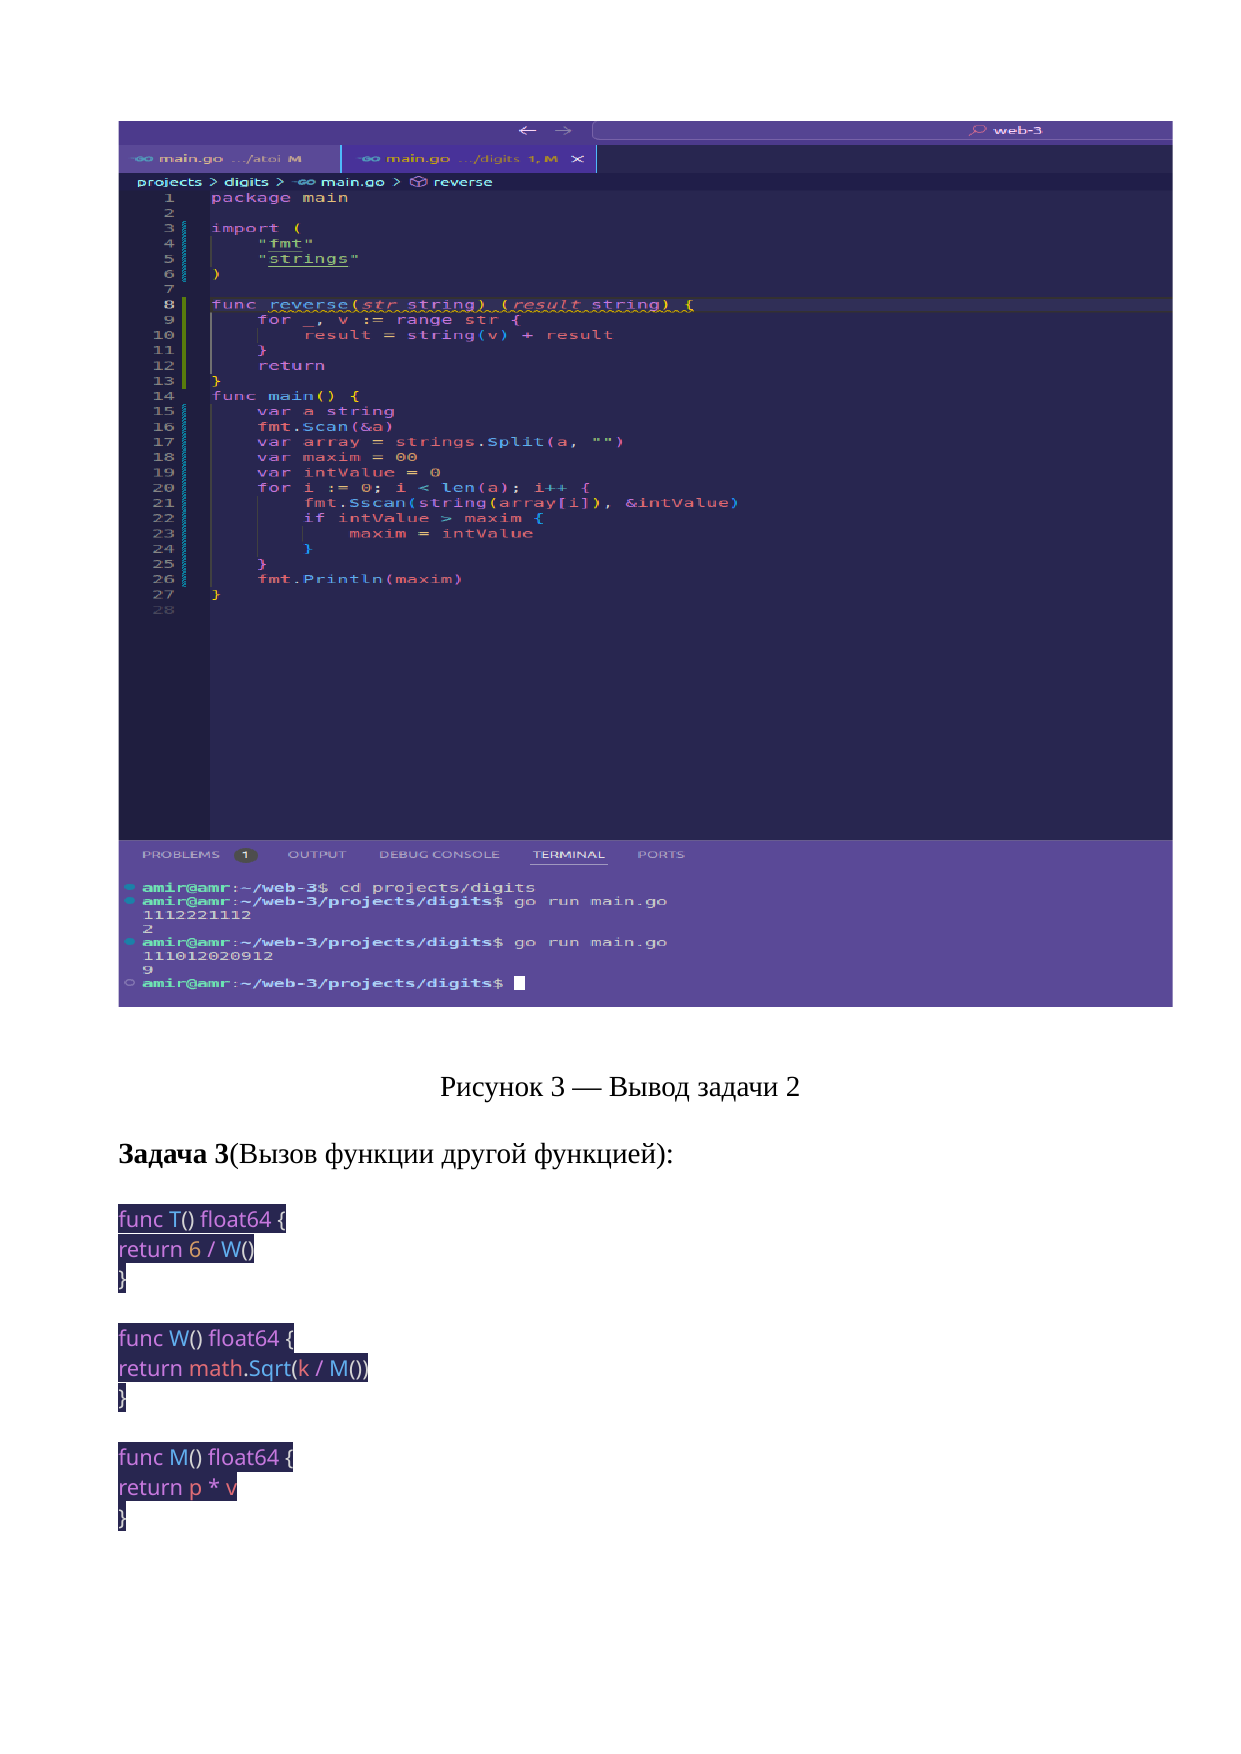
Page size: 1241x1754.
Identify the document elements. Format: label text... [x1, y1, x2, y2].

text func W() float64 { [118, 1323, 1122, 1353]
text return p * v [118, 1472, 1122, 1501]
text } [118, 1382, 1122, 1412]
text return math.Sqrt(k / M()) [118, 1353, 1122, 1382]
text func M() float64 { [118, 1442, 1122, 1472]
text func T() float64 { [118, 1204, 1122, 1233]
text } [118, 1263, 1122, 1293]
text Задача 3(Вызов функции другой функцией): [118, 1137, 1122, 1170]
text } [118, 1501, 1122, 1531]
text return 6 / W() [118, 1233, 1122, 1263]
text Рисунок 3 — Вывод задачи 2 [118, 1069, 1122, 1103]
picture [118, 121, 1173, 1007]
